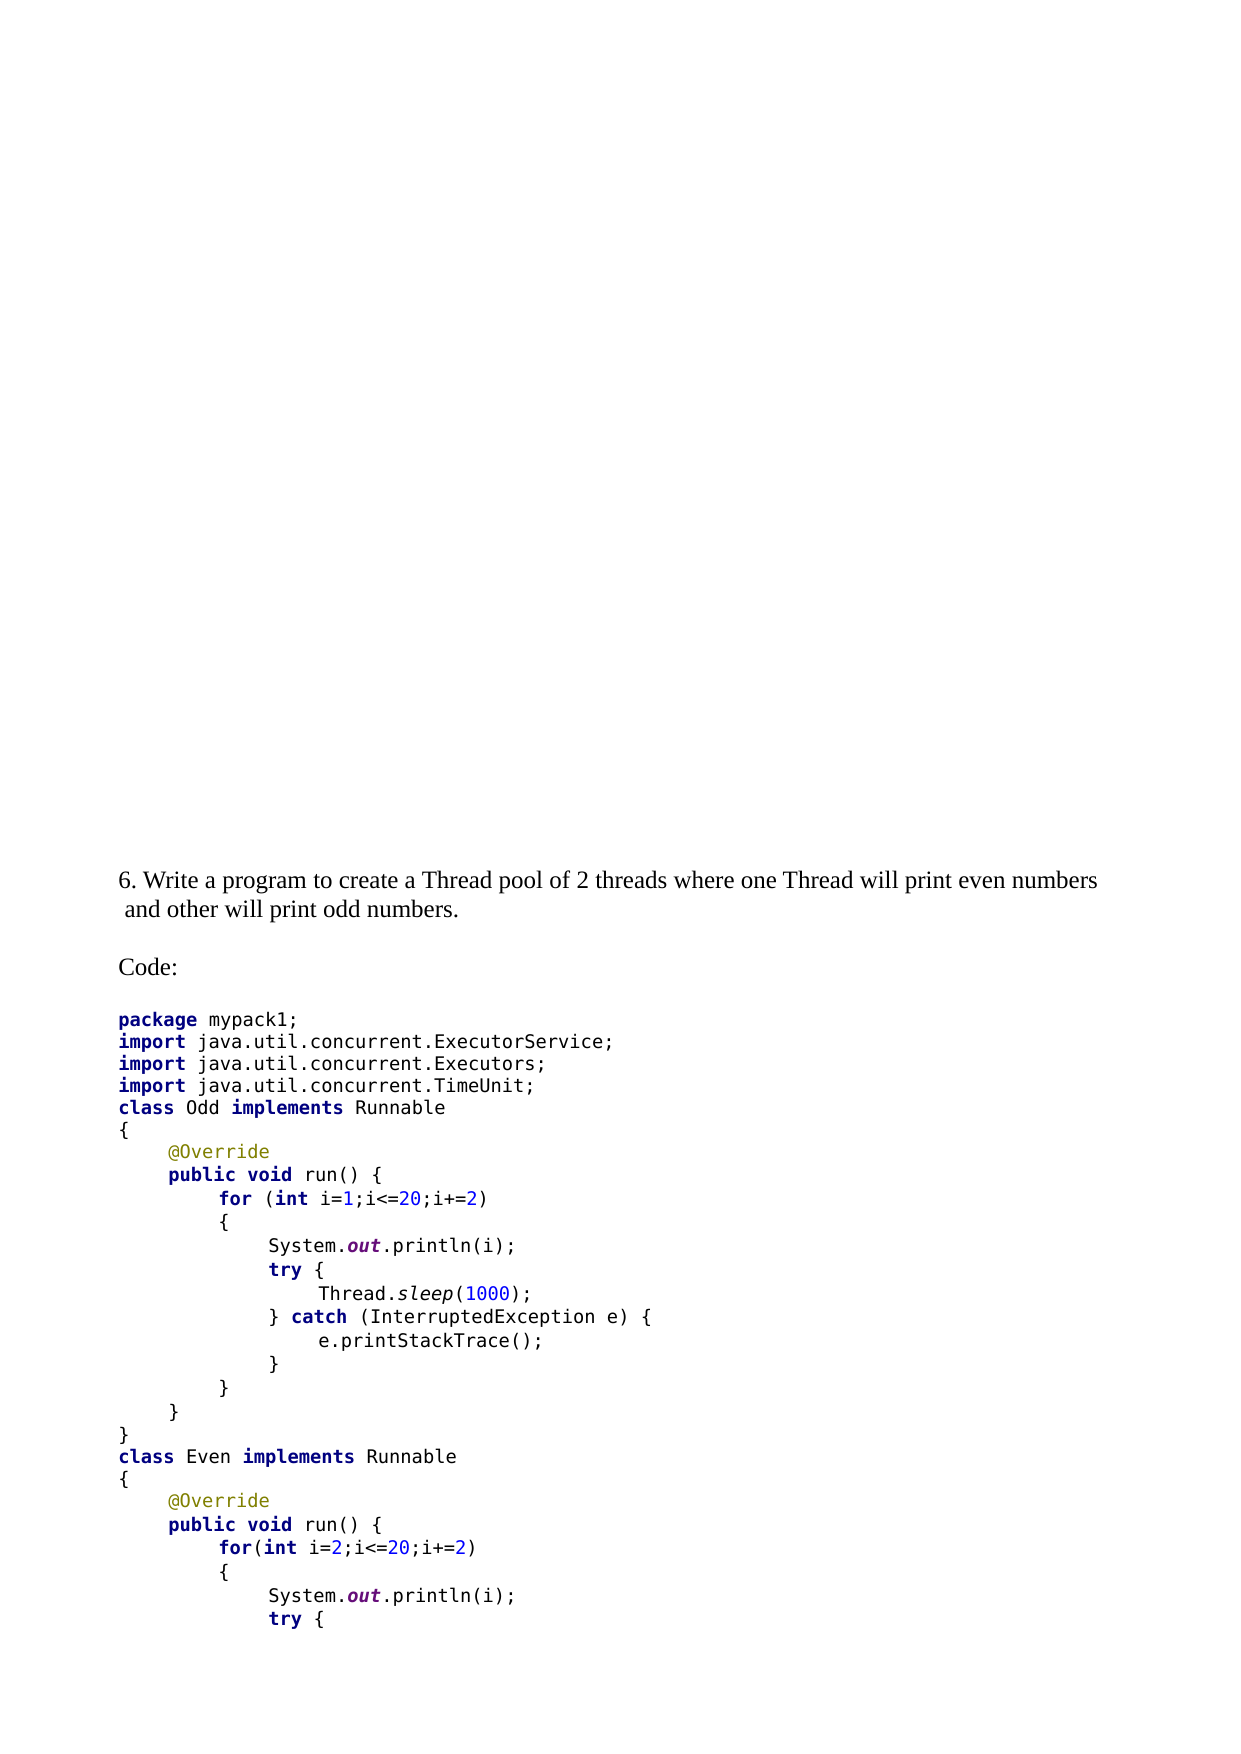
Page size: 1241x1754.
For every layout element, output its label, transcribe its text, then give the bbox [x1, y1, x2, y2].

text and other will print odd numbers. [118, 894, 1122, 923]
text Code: [118, 952, 1122, 981]
text try { [118, 1608, 1122, 1632]
text class Odd implements Runnable [118, 1097, 1122, 1119]
text import java.util.concurrent.ExecutorService; [118, 1031, 1122, 1053]
text class Even implements Runnable [118, 1446, 1122, 1468]
text for (int i=1;i<=20;i+=2) [118, 1188, 1122, 1212]
text public void run() { [118, 1164, 1122, 1188]
text } [118, 1377, 1122, 1401]
text { [118, 1561, 1122, 1584]
text for(int i=2;i<=20;i+=2) [118, 1537, 1122, 1561]
text 6. Write a program to create a Thread pool of 2 threads where one Thread will print even numbers [118, 866, 1122, 894]
text } catch (InterruptedException e) { [118, 1306, 1122, 1330]
text package mypack1; [118, 1009, 1122, 1031]
text public void run() { [118, 1514, 1122, 1537]
text } [118, 1424, 1122, 1446]
text { [118, 1212, 1122, 1235]
text System.out.println(i); [118, 1584, 1122, 1608]
text import java.util.concurrent.Executors; [118, 1053, 1122, 1075]
text try { [118, 1259, 1122, 1282]
text import java.util.concurrent.TimeUnit; [118, 1075, 1122, 1097]
text @Override [118, 1141, 1122, 1164]
text } [118, 1353, 1122, 1377]
text { [118, 1468, 1122, 1490]
text System.out.println(i); [118, 1235, 1122, 1259]
text e.printStackTrace(); [118, 1330, 1122, 1353]
text { [118, 1119, 1122, 1141]
text @Override [118, 1490, 1122, 1514]
text } [118, 1401, 1122, 1424]
text Thread.sleep(1000); [118, 1282, 1122, 1306]
